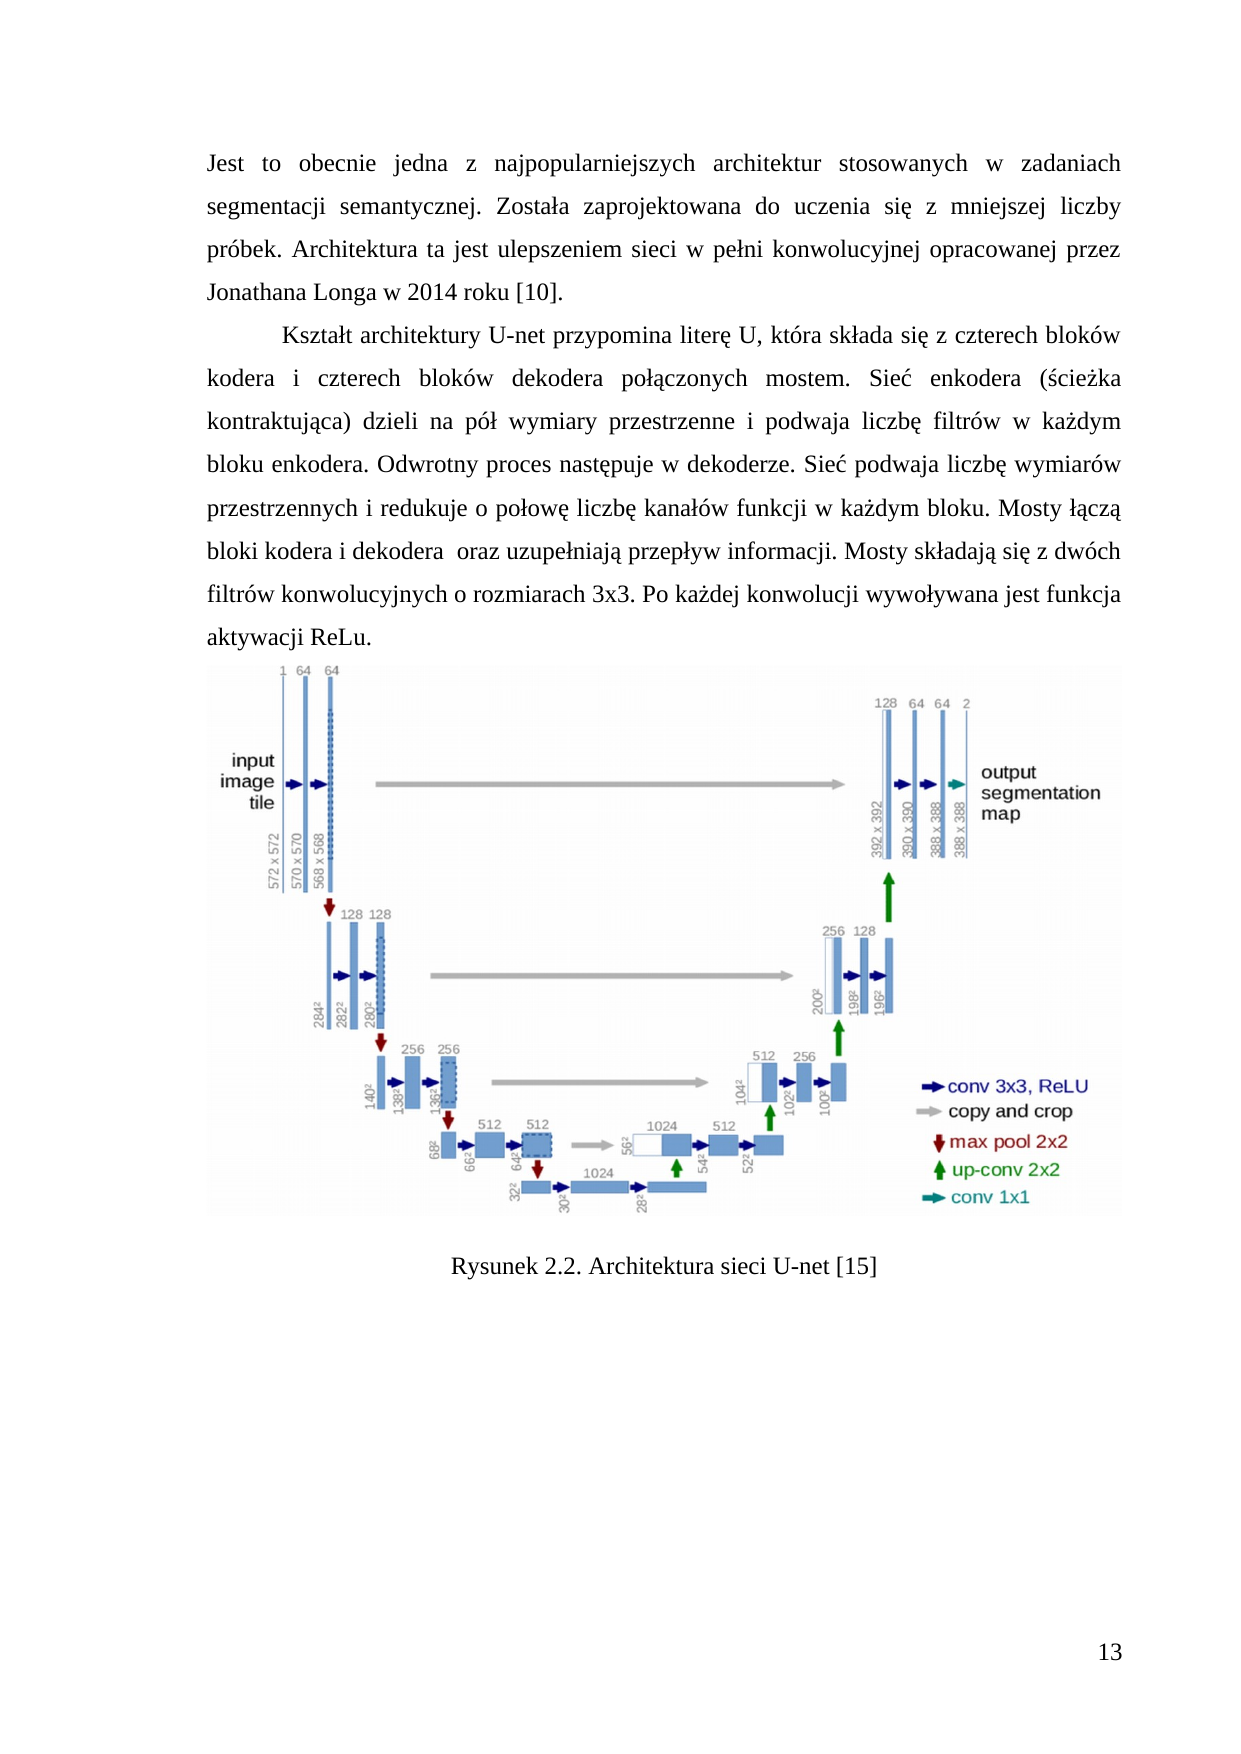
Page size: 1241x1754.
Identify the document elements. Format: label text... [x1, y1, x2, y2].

picture [206, 665, 1122, 1216]
text Jest to obecnie jedna z najpopularniejszych architektur stosowanych w zadaniach segmentacji semantycznej. Została zaprojektowana do uczenia się z mniejszej liczby próbek. Architektura ta jest ulepszeniem sieci w pełni konwolucyjnej opracowanej przez Jonathana Longa w 2014 roku [10]. [207, 148, 1122, 306]
text Kształt architektury U-net przypomina literę U, która składa się z czterech bloków kodera i czterech bloków dekodera połączonych mostem. Sieć enkodera (ścieżka kontraktująca) dzieli na pół wymiary przestrzenne i podwaja liczbę filtrów w każdym bloku enkodera. Odwrotny proces następuje w dekoderze. Sieć podwaja liczbę wymiarów przestrzennych i redukuje o połowę liczbę kanałów funkcji w każdym bloku. Mosty łączą bloki kodera i dekodera oraz uzupełniają przepływ informacji. Mosty składają się z dwóch filtrów konwolucyjnych o rozmiarach 3x3. Po każdej konwolucji wywoływana jest funkcja aktywacji ReLu. [207, 320, 1122, 651]
